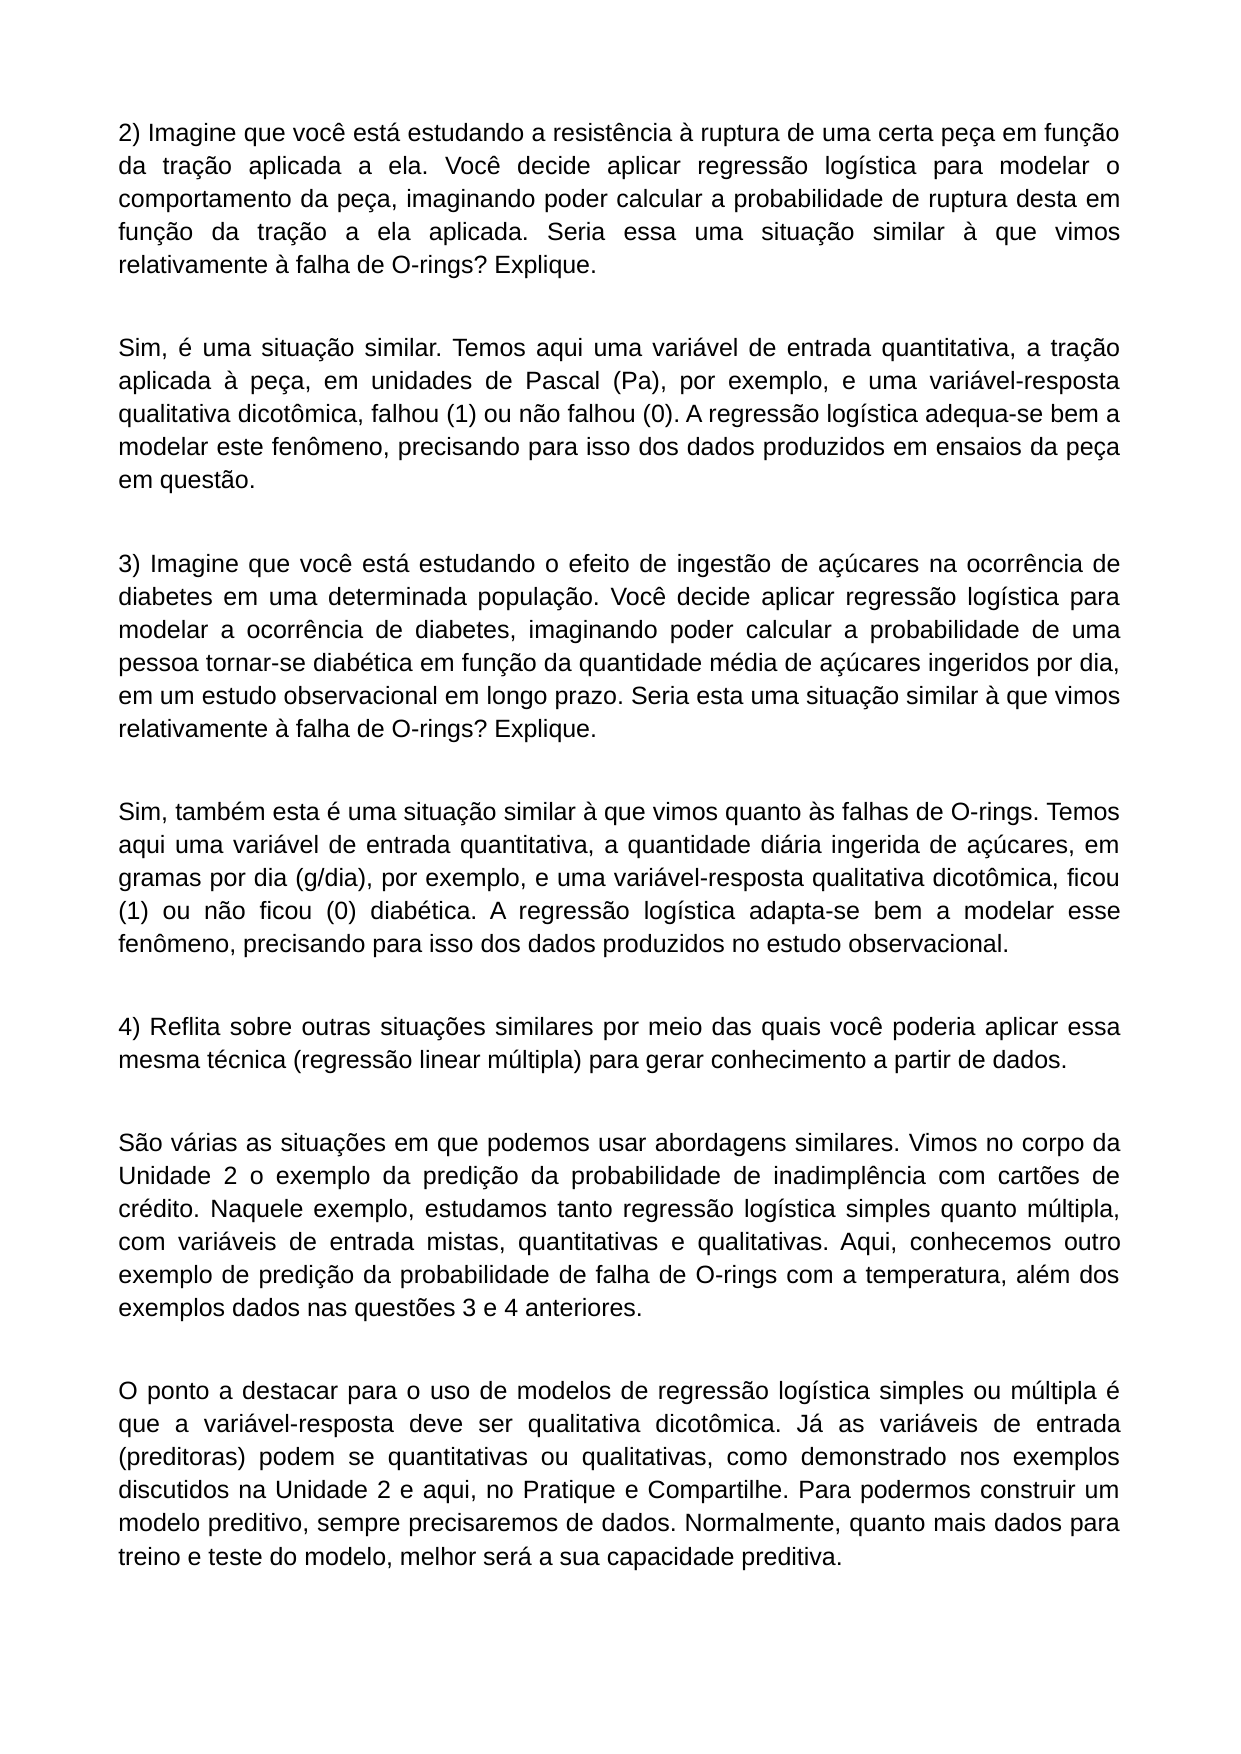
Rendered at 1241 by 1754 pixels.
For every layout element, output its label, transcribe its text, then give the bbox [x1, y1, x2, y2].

text 2) Imagine que você está estudando a resistência à ruptura de uma certa peça em função da tração aplicada a ela. Você decide aplicar regressão logística para modelar o comportamento da peça, imaginando poder calcular a probabilidade de ruptura desta em função da tração a ela aplicada. Seria essa uma situação similar à que vimos relativamente à falha de O-rings? Explique. [118, 118, 1122, 279]
text 3) Imagine que você está estudando o efeito de ingestão de açúcares na ocorrência de diabetes em uma determinada população. Você decide aplicar regressão logística para modelar a ocorrência de diabetes, imaginando poder calcular a probabilidade de uma pessoa tornar-se diabética em função da quantidade média de açúcares ingeridos por dia, em um estudo observacional em longo prazo. Seria esta uma situação similar à que vimos relativamente à falha de O-rings? Explique. [118, 548, 1122, 742]
text O ponto a destacar para o uso de modelos de regressão logística simples ou múltipla é que a variável-resposta deve ser qualitativa dicotômica. Já as variáveis de entrada (preditoras) podem se quantitativas ou qualitativas, como demonstrado nos exemplos discutidos na Unidade 2 e aqui, no Pratique e Compartilhe. Para podermos construir um modelo preditivo, sempre precisaremos de dados. Normalmente, quanto mais dados para treino e teste do modelo, melhor será a sua capacidade preditiva. [118, 1376, 1122, 1570]
text Sim, também esta é uma situação similar à que vimos quanto às falhas de O-rings. Temos aqui uma variável de entrada quantitativa, a quantidade diária ingerida de açúcares, em gramas por dia (g/dia), por exemplo, e uma variável-resposta qualitativa dicotômica, ficou (1) ou não ficou (0) diabética. A regressão logística adapta-se bem a modelar esse fenômeno, precisando para isso dos dados produzidos no estudo observacional. [118, 797, 1122, 958]
text Sim, é uma situação similar. Temos aqui uma variável de entrada quantitativa, a tração aplicada à peça, em unidades de Pascal (Pa), por exemplo, e uma variável-resposta qualitativa dicotômica, falhou (1) ou não falhou (0). A regressão logística adequa-se bem a modelar este fenômeno, precisando para isso dos dados produzidos em ensaios da peça em questão. [118, 333, 1122, 494]
text São várias as situações em que podemos usar abordagens similares. Vimos no corpo da Unidade 2 o exemplo da predição da probabilidade de inadimplência com cartões de crédito. Naquele exemplo, estudamos tanto regressão logística simples quanto múltipla, com variáveis de entrada mistas, quantitativas e qualitativas. Aqui, conhecemos outro exemplo de predição da probabilidade de falha de O-rings com a temperatura, além dos exemplos dados nas questões 3 e 4 anteriores. [118, 1128, 1122, 1322]
text 4) Reflita sobre outras situações similares por meio das quais você poderia aplicar essa mesma técnica (regressão linear múltipla) para gerar conhecimento a partir de dados. [118, 1012, 1122, 1074]
